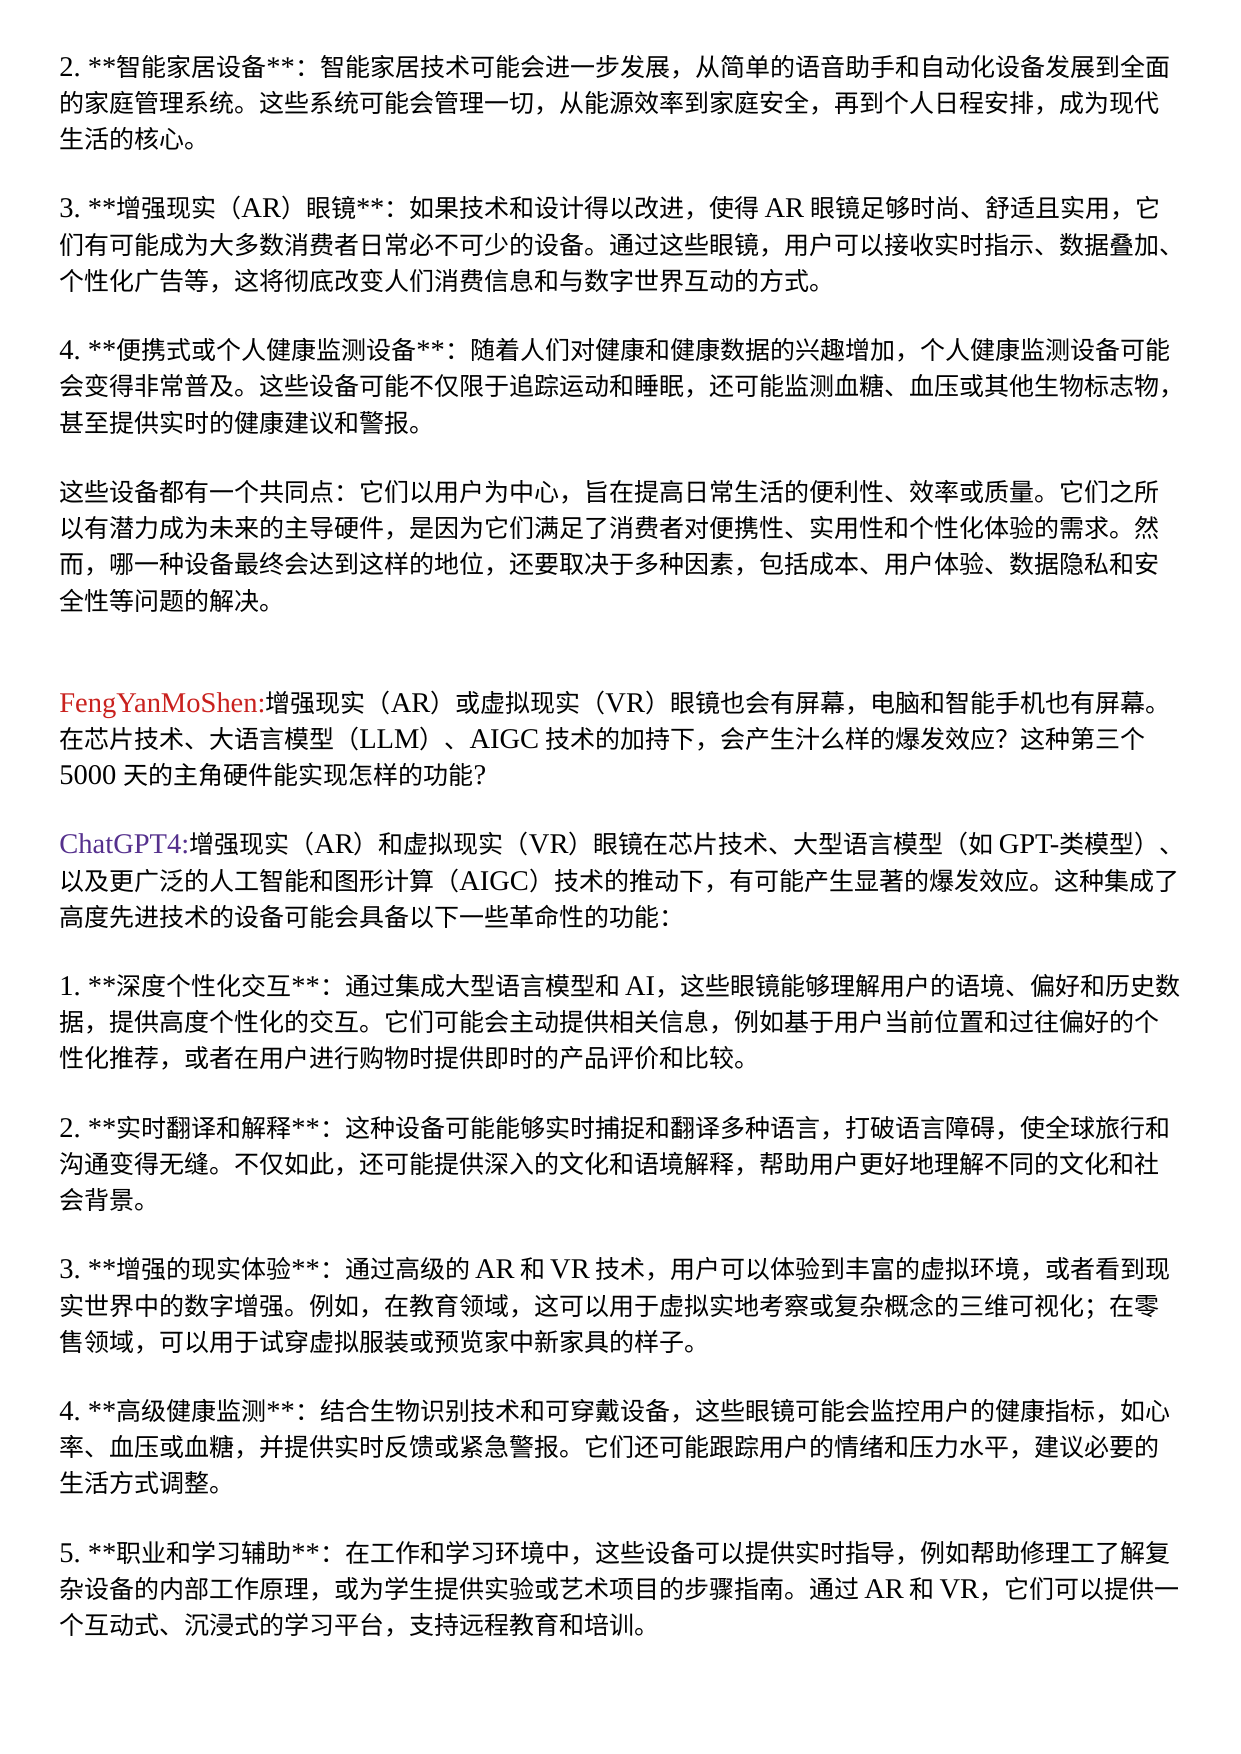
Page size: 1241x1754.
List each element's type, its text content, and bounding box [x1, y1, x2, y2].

text 2. **智能家居设备**：智能家居技术可能会进一步发展，从简单的语音助手和自动化设备发展到全面的家庭管理系统。这些系统可能会管理一切，从能源效率到家庭安全，再到个人日程安排，成为现代生活的核心。 [59, 47, 1181, 156]
text 5. **职业和学习辅助**：在工作和学习环境中，这些设备可以提供实时指导，例如帮助修理工了解复杂设备的内部工作原理，或为学生提供实验或艺术项目的步骤指南。通过AR和VR，它们可以提供一个互动式、沉浸式的学习平台，支持远程教育和培训。 [59, 1533, 1181, 1642]
text ChatGPT4:增强现实（AR）和虚拟现实（VR）眼镜在芯片技术、大型语言模型（如GPT-类模型）、以及更广泛的人工智能和图形计算（AIGC）技术的推动下，有可能产生显著的爆发效应。这种集成了高度先进技术的设备可能会具备以下一些革命性的功能： [59, 825, 1181, 933]
text 1. **深度个性化交互**：通过集成大型语言模型和AI，这些眼镜能够理解用户的语境、偏好和历史数据，提供高度个性化的交互。它们可能会主动提供相关信息，例如基于用户当前位置和过往偏好的个性化推荐，或者在用户进行购物时提供即时的产品评价和比较。 [59, 966, 1181, 1075]
text 3. **增强的现实体验**：通过高级的AR和VR技术，用户可以体验到丰富的虚拟环境，或者看到现实世界中的数字增强。例如，在教育领域，这可以用于虚拟实地考察或复杂概念的三维可视化；在零售领域，可以用于试穿虚拟服装或预览家中新家具的样子。 [59, 1250, 1181, 1358]
text FengYanMoShen:增强现实（AR）或虚拟现实（VR）眼镜也会有屏幕，电脑和智能手机也有屏幕。在芯片技术、大语言模型（LLM）、AIGC技术的加持下，会产生汁么样的爆发效应？这种第三个5000 天的主角硬件能实现怎样的功能? [59, 683, 1181, 792]
text 4. **高级健康监测**：结合生物识别技术和可穿戴设备，这些眼镜可能会监控用户的健康指标，如心率、血压或血糖，并提供实时反馈或紧急警报。它们还可能跟踪用户的情绪和压力水平，建议必要的生活方式调整。 [59, 1391, 1181, 1500]
text 3. **增强现实（AR）眼镜**：如果技术和设计得以改进，使得AR眼镜足够时尚、舒适且实用，它们有可能成为大多数消费者日常必不可少的设备。通过这些眼镜，用户可以接收实时指示、数据叠加、个性化广告等，这将彻底改变人们消费信息和与数字世界互动的方式。 [59, 189, 1181, 298]
text 2. **实时翻译和解释**：这种设备可能能够实时捕捉和翻译多种语言，打破语言障碍，使全球旅行和沟通变得无缝。不仅如此，还可能提供深入的文化和语境解释，帮助用户更好地理解不同的文化和社会背景。 [59, 1108, 1181, 1217]
text 这些设备都有一个共同点：它们以用户为中心，旨在提高日常生活的便利性、效率或质量。它们之所以有潜力成为未来的主导硬件，是因为它们满足了消费者对便携性、实用性和个性化体验的需求。然而，哪一种设备最终会达到这样的地位，还要取决于多种因素，包括成本、用户体验、数据隐私和安全性等问题的解决。 [59, 472, 1181, 617]
text 4. **便携式或个人健康监测设备**：随着人们对健康和健康数据的兴趣增加，个人健康监测设备可能会变得非常普及。这些设备可能不仅限于追踪运动和睡眠，还可能监测血糖、血压或其他生物标志物，甚至提供实时的健康建议和警报。 [59, 331, 1181, 439]
